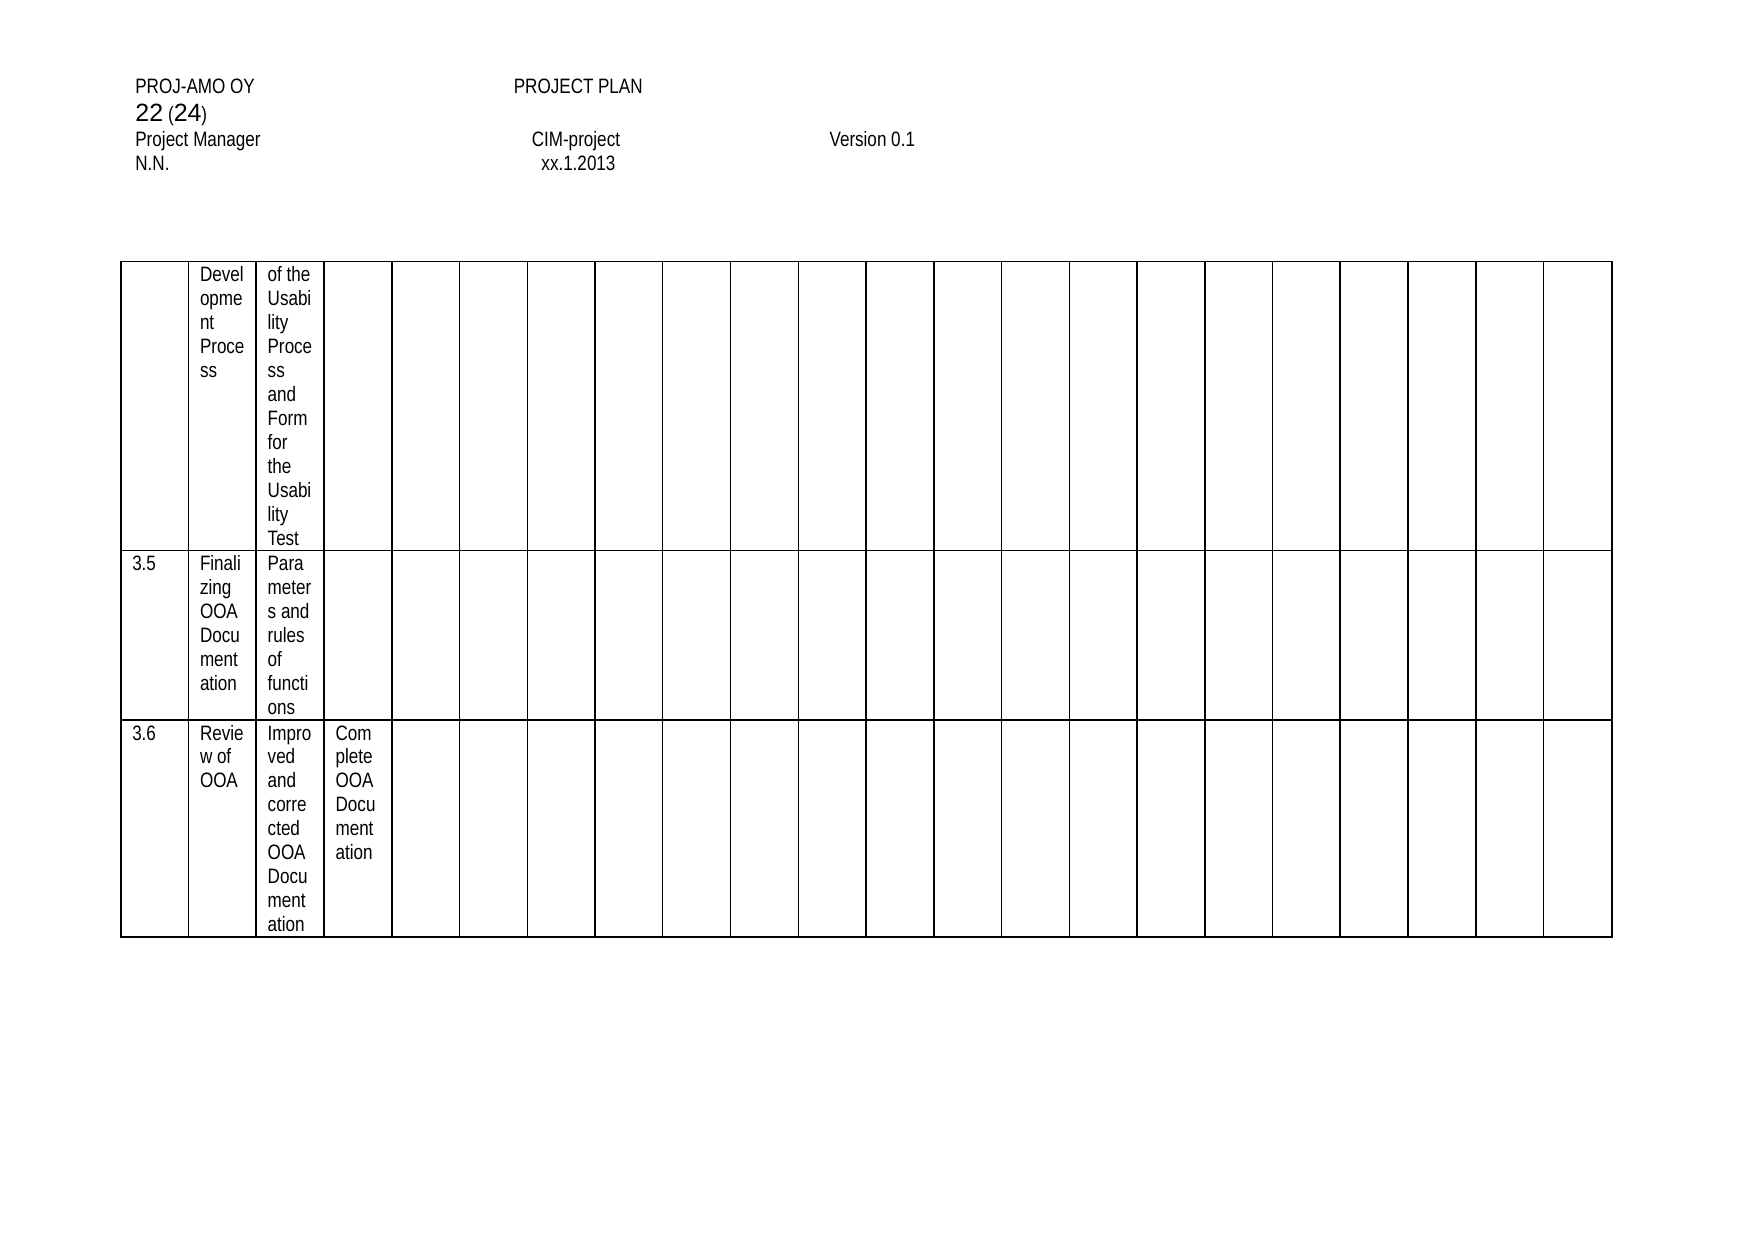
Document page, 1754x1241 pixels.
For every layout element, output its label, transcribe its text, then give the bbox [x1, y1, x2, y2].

table_cell [1138, 262, 1204, 550]
table_cell [460, 551, 527, 719]
table_cell [799, 551, 865, 719]
table_cell [1477, 721, 1543, 936]
table_cell [1544, 262, 1611, 550]
table_cell [1409, 262, 1475, 550]
table_cell [528, 551, 594, 719]
table_cell [867, 262, 933, 550]
table_cell [1341, 262, 1407, 550]
table_cell [935, 721, 1001, 936]
table_cell Parameters and rules of functions [257, 551, 323, 719]
table_cell [1273, 721, 1339, 936]
table_cell [1070, 262, 1136, 550]
table_cell [596, 551, 662, 719]
table_cell [663, 721, 730, 936]
table_cell [1138, 721, 1204, 936]
table_cell [663, 262, 730, 550]
table_cell [1341, 721, 1407, 936]
table_cell [460, 721, 527, 936]
table_cell [1544, 721, 1611, 936]
table_cell [1206, 262, 1272, 550]
table_cell [935, 551, 1001, 719]
table_cell [393, 551, 459, 719]
table_cell [935, 262, 1001, 550]
table_cell [799, 262, 865, 550]
table_cell [325, 551, 391, 719]
table_cell [1070, 551, 1136, 719]
table_cell 3.5 [122, 551, 188, 719]
table_cell [122, 262, 188, 550]
table_cell [1002, 262, 1069, 550]
table_cell [393, 721, 459, 936]
table_cell [867, 721, 933, 936]
table_cell [1273, 262, 1339, 550]
table_cell [528, 262, 594, 550]
table_cell Complete OOA Documentation [325, 721, 391, 936]
table_cell [325, 262, 391, 550]
table_cell [731, 262, 798, 550]
table_cell [528, 721, 594, 936]
table_cell [1002, 551, 1069, 719]
table_cell of the Usability Process and Form for the Usability Test [257, 262, 323, 550]
table_cell [1273, 551, 1339, 719]
table_cell [1206, 721, 1272, 936]
table_cell [867, 551, 933, 719]
table_cell Improved and corrected OOA Documentation [257, 721, 323, 936]
table_cell [731, 721, 798, 936]
table_cell 3.6 [122, 721, 188, 936]
table_cell [1477, 262, 1543, 550]
table_cell Development Process [189, 262, 255, 550]
table_cell [663, 551, 730, 719]
table_cell [731, 551, 798, 719]
table_cell [393, 262, 459, 550]
table_cell [1544, 551, 1611, 719]
table_cell [1138, 551, 1204, 719]
table_cell [460, 262, 527, 550]
table_cell [1409, 721, 1475, 936]
table_cell [1206, 551, 1272, 719]
table_cell Finalizing OOA Documentation [189, 551, 255, 719]
table_cell [799, 721, 865, 936]
table_cell [1409, 551, 1475, 719]
table_cell Review of OOA [189, 721, 255, 936]
table_cell [1002, 721, 1069, 936]
table_cell [1341, 551, 1407, 719]
table_cell [1477, 551, 1543, 719]
table_cell [596, 262, 662, 550]
table_cell [596, 721, 662, 936]
table_cell [1070, 721, 1136, 936]
